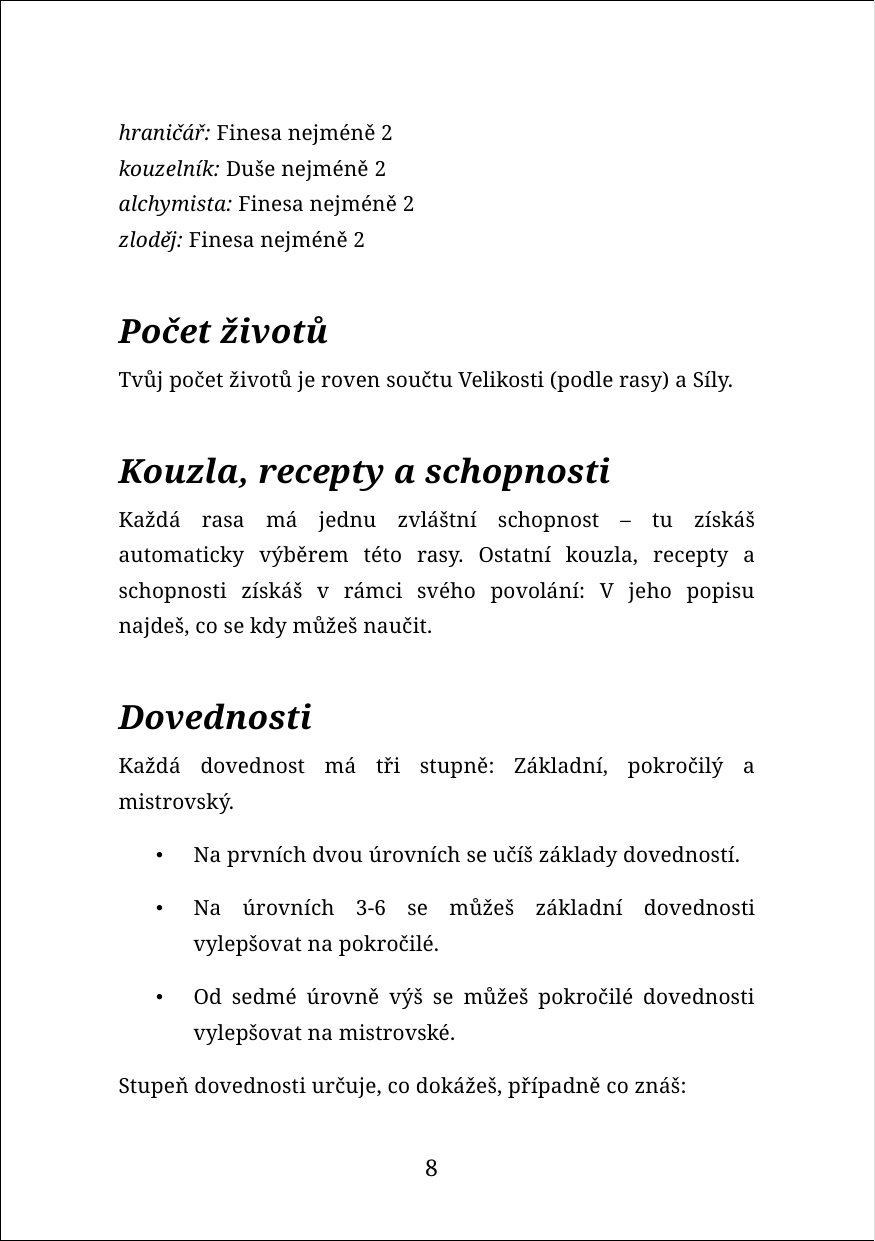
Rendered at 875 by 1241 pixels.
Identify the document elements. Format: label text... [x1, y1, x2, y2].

text Stupeň dovednosti určuje, co dokážeš, případně co znáš: [118, 1071, 756, 1099]
list Na úrovních 3-6 se můžeš základní dovednosti vylepšovat na pokročilé. [156, 893, 756, 957]
subtitle Dovednosti [118, 694, 756, 739]
text Tvůj počet životů je roven součtu Velikosti (podle rasy) a Síly. [118, 365, 756, 393]
subtitle Počet životů [118, 308, 756, 353]
list Na prvních dvou úrovních se učíš základy dovedností. [156, 840, 756, 868]
subtitle Kouzla, recepty a schopnosti [118, 448, 756, 493]
text hraničář: Finesa nejméně 2 kouzelník: Duše nejméně 2 alchymista: Finesa nejméně 2 zloděj: Finesa nejméně 2 [118, 118, 756, 253]
text Každá dovednost má tři stupně: Základní, pokročilý a mistrovský. [118, 751, 756, 815]
text Každá rasa má jednu zvláštní schopnost – tu získáš automaticky výběrem této rasy. Ostatní kouzla, recepty a schopnosti získáš v rámci svého povolání: V jeho popisu najdeš, co se kdy můžeš naučit. [118, 505, 756, 640]
list Od sedmé úrovně výš se můžeš pokročilé dovednosti vylepšovat na mistrovské. [156, 982, 756, 1046]
